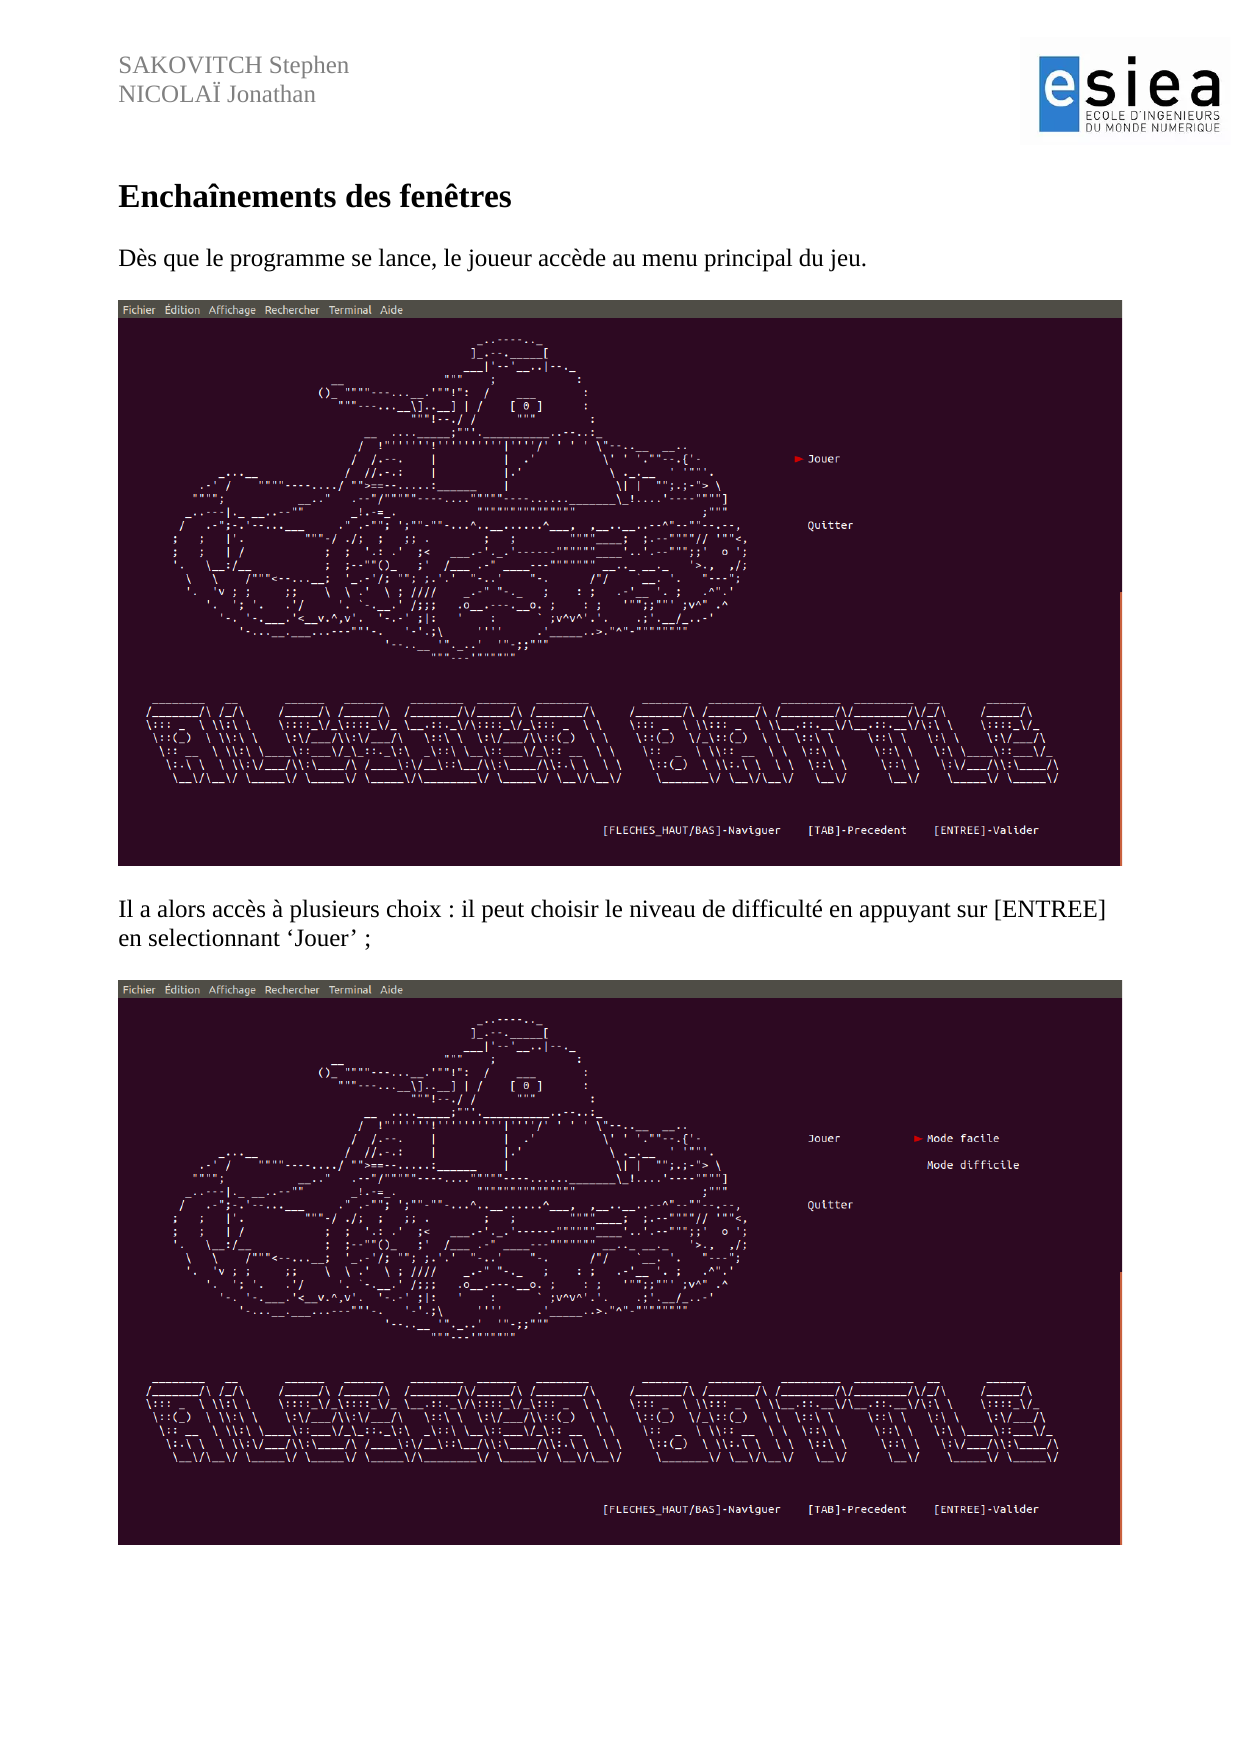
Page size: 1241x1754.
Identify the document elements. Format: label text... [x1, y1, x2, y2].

picture [1020, 37, 1231, 145]
text Il a alors accès à plusieurs choix : il peut choisir le niveau de difficulté en appuyant sur [ENTREE] en selectionnant ‘Jouer’ ; [118, 894, 1122, 951]
text Enchaînements des fenêtres [118, 176, 1122, 214]
text Dès que le programme se lance, le joueur accède au menu principal du jeu. [118, 243, 1122, 272]
picture [118, 980, 1123, 1545]
picture [118, 300, 1123, 866]
